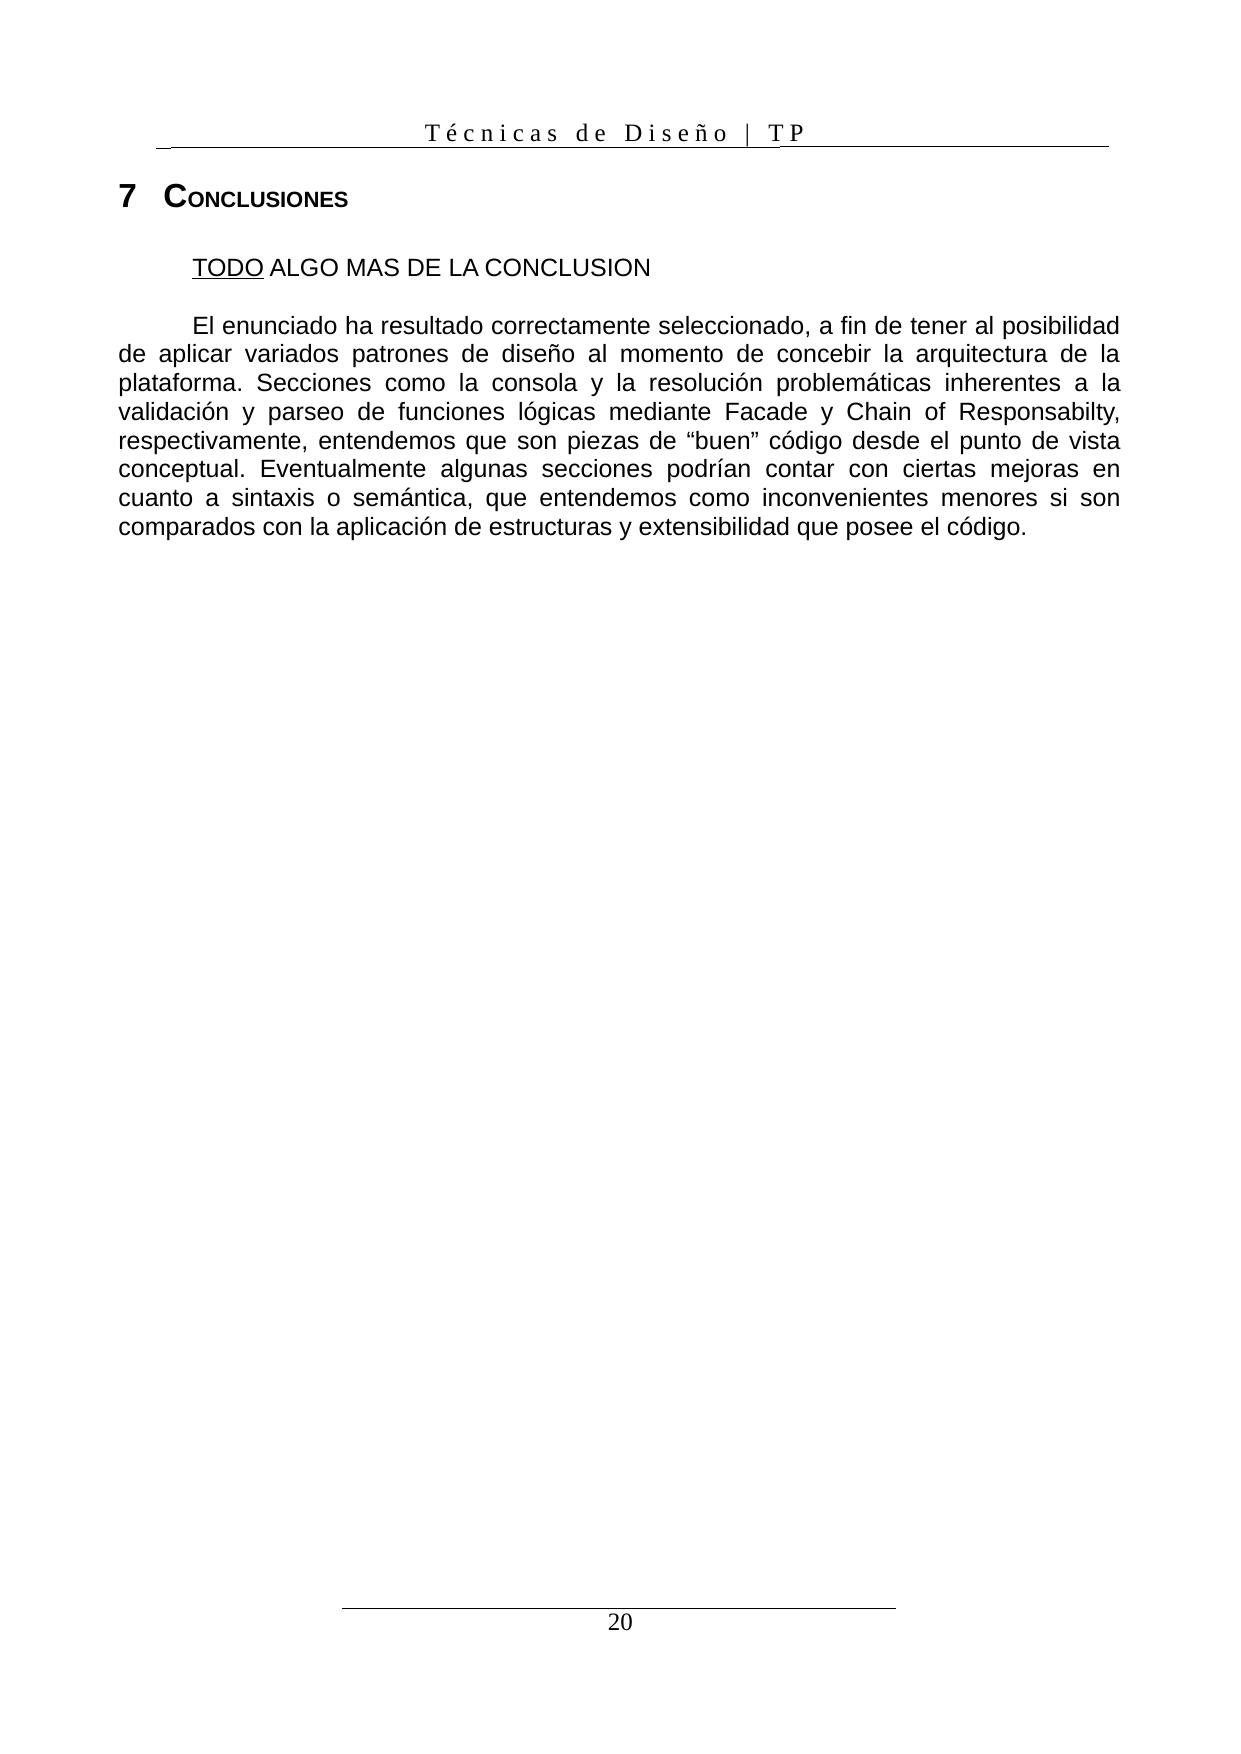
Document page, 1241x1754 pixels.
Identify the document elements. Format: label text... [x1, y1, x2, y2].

text TODO ALGO MAS DE LA CONCLUSION [118, 253, 1122, 282]
text El enunciado ha resultado correctamente seleccionado, a fin de tener al posibilidad de aplicar variados patrones de diseño al momento de concebir la arquitectura de la plataforma. Secciones como la consola y la resolución problemáticas inherentes a la validación y parseo de funciones lógicas mediante Facade y Chain of Responsabilty, respectivamente, entendemos que son piezas de “buen” código desde el punto de vista conceptual. Eventualmente algunas secciones podrían contar con ciertas mejoras en cuanto a sintaxis o semántica, que entendemos como inconvenientes menores si son comparados con la aplicación de estructuras y extensibilidad que posee el código. [118, 311, 1122, 541]
subtitle Conclusiones [118, 176, 1122, 215]
